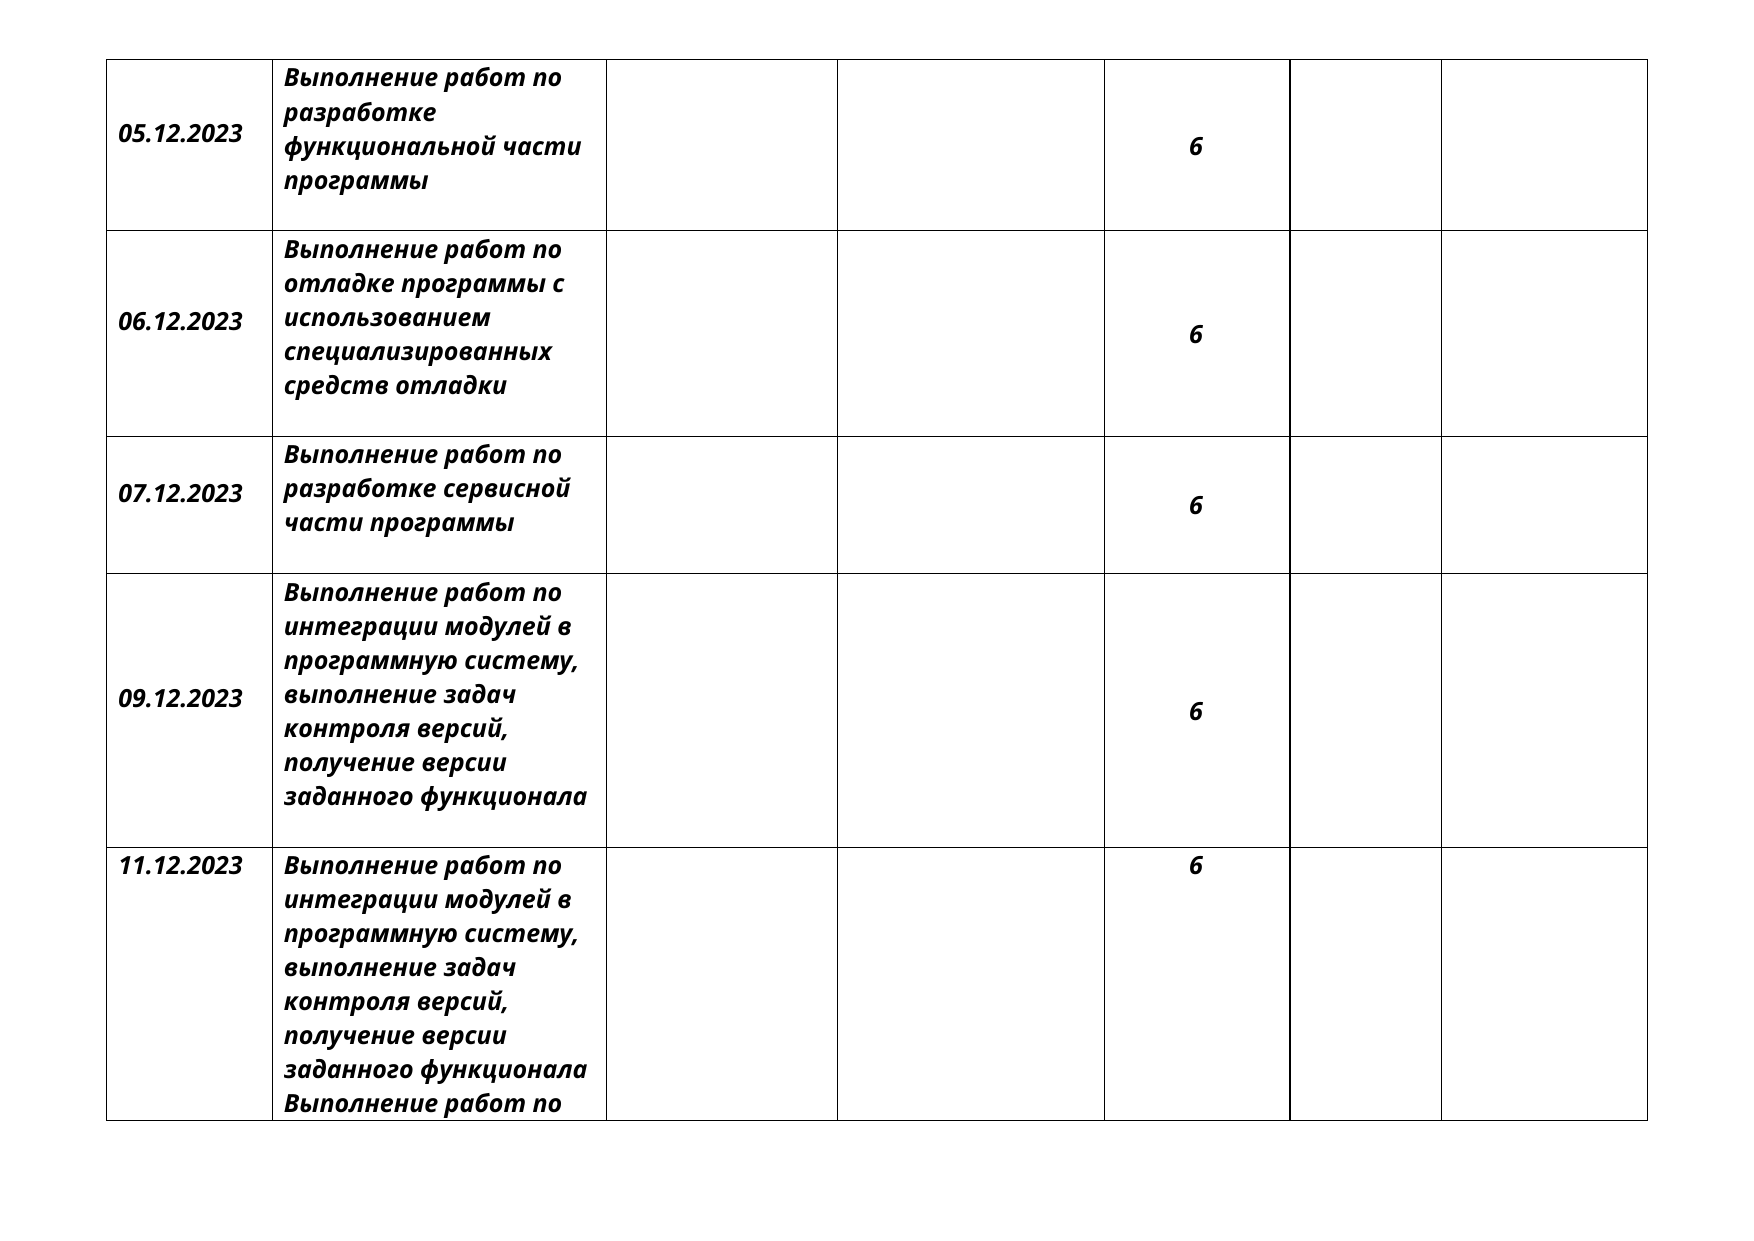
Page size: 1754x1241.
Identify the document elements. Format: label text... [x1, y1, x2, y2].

table_cell [1442, 437, 1647, 573]
table_cell [607, 437, 837, 573]
table_cell [838, 574, 1104, 847]
table_cell [838, 60, 1104, 230]
table_cell 6 [1105, 231, 1289, 436]
table_cell 6 [1105, 574, 1289, 847]
table_cell 11.12.2023 [107, 848, 272, 1120]
table_cell 07.12.2023 [107, 437, 272, 573]
table_cell 6 [1105, 437, 1289, 573]
table_cell 6 [1105, 60, 1289, 230]
table_cell [1291, 60, 1441, 230]
table_cell 06.12.2023 [107, 231, 272, 436]
table_cell [1442, 574, 1647, 847]
table_cell [607, 574, 837, 847]
table_cell [1442, 231, 1647, 436]
table_cell [838, 231, 1104, 436]
table_cell [1291, 574, 1441, 847]
table_cell Выполнение работ по отладке программы с использованием специализированных средств отладки [273, 231, 606, 436]
table_cell Выполнение работ по интеграции модулей в программную систему, выполнение задач контроля версий, получение версии заданного функционала Выполнение работ по [273, 848, 606, 1120]
table_cell 09.12.2023 [107, 574, 272, 847]
table_cell [1291, 437, 1441, 573]
table_cell [838, 437, 1104, 573]
table_cell [1291, 848, 1441, 1120]
table_cell Выполнение работ по разработке сервисной части программы [273, 437, 606, 573]
table_cell [1442, 848, 1647, 1120]
table_cell [1291, 231, 1441, 436]
table_cell 6 [1105, 848, 1289, 1120]
table_cell Выполнение работ по интеграции модулей в программную систему, выполнение задач контроля версий, получение версии заданного функционала [273, 574, 606, 847]
table_cell Выполнение работ по разработке функциональной части программы [273, 60, 606, 230]
table_cell [838, 848, 1104, 1120]
table_cell [607, 231, 837, 436]
table_cell [1442, 60, 1647, 230]
table_cell 05.12.2023 [107, 60, 272, 230]
table_cell [607, 848, 837, 1120]
table_cell [607, 60, 837, 230]
